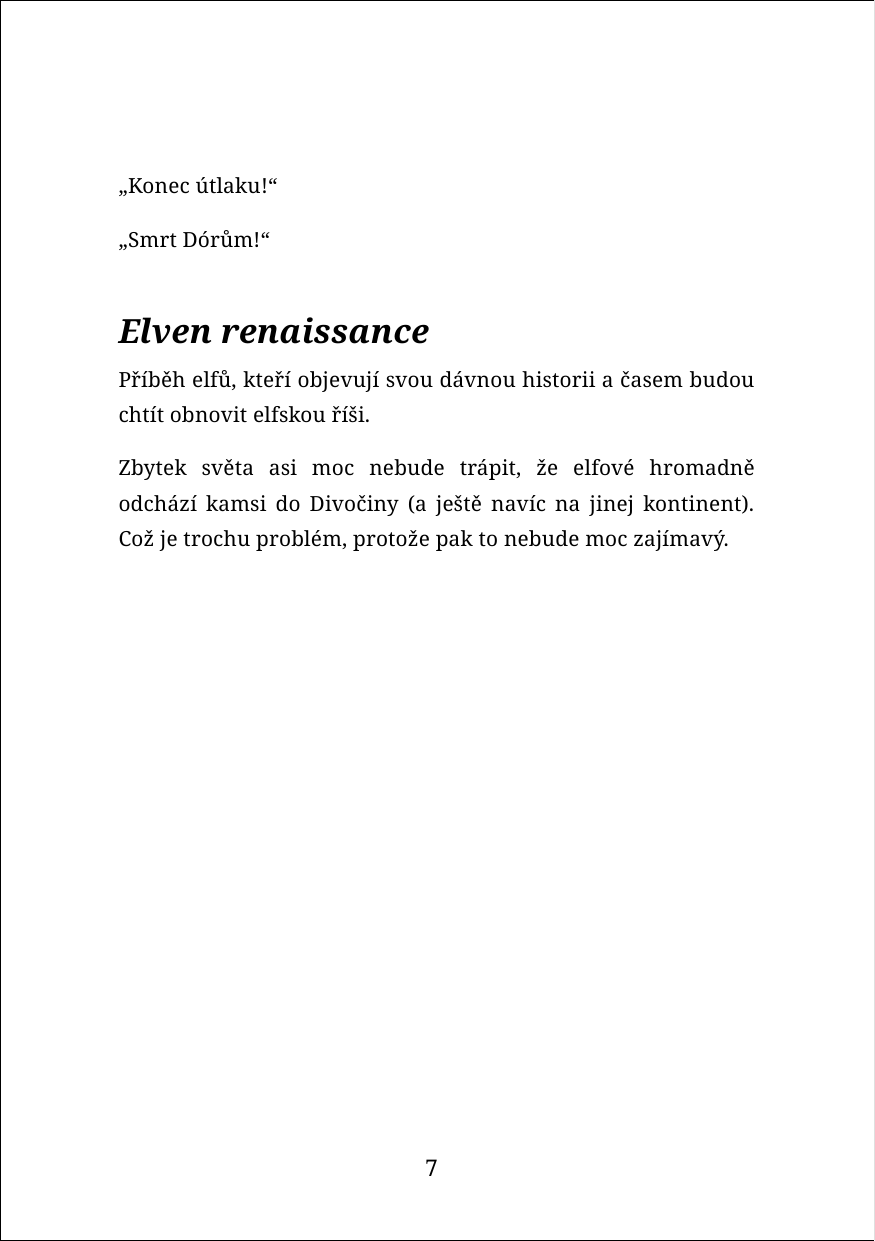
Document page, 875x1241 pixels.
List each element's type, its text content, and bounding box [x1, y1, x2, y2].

text Příběh elfů, kteří objevují svou dávnou historii a časem budou chtít obnovit elfskou říši. [118, 365, 756, 429]
text Zbytek světa asi moc nebude trápit, že elfové hromadně odchází kamsi do Divočiny (a ještě navíc na jinej kontinent). Což je trochu problém, protože pak to nebude moc zajímavý. [118, 453, 756, 553]
subtitle Elven renaissance [118, 307, 756, 353]
text „Konec útlaku!“ [118, 171, 756, 200]
text „Smrt Dórům!“ [118, 225, 756, 253]
